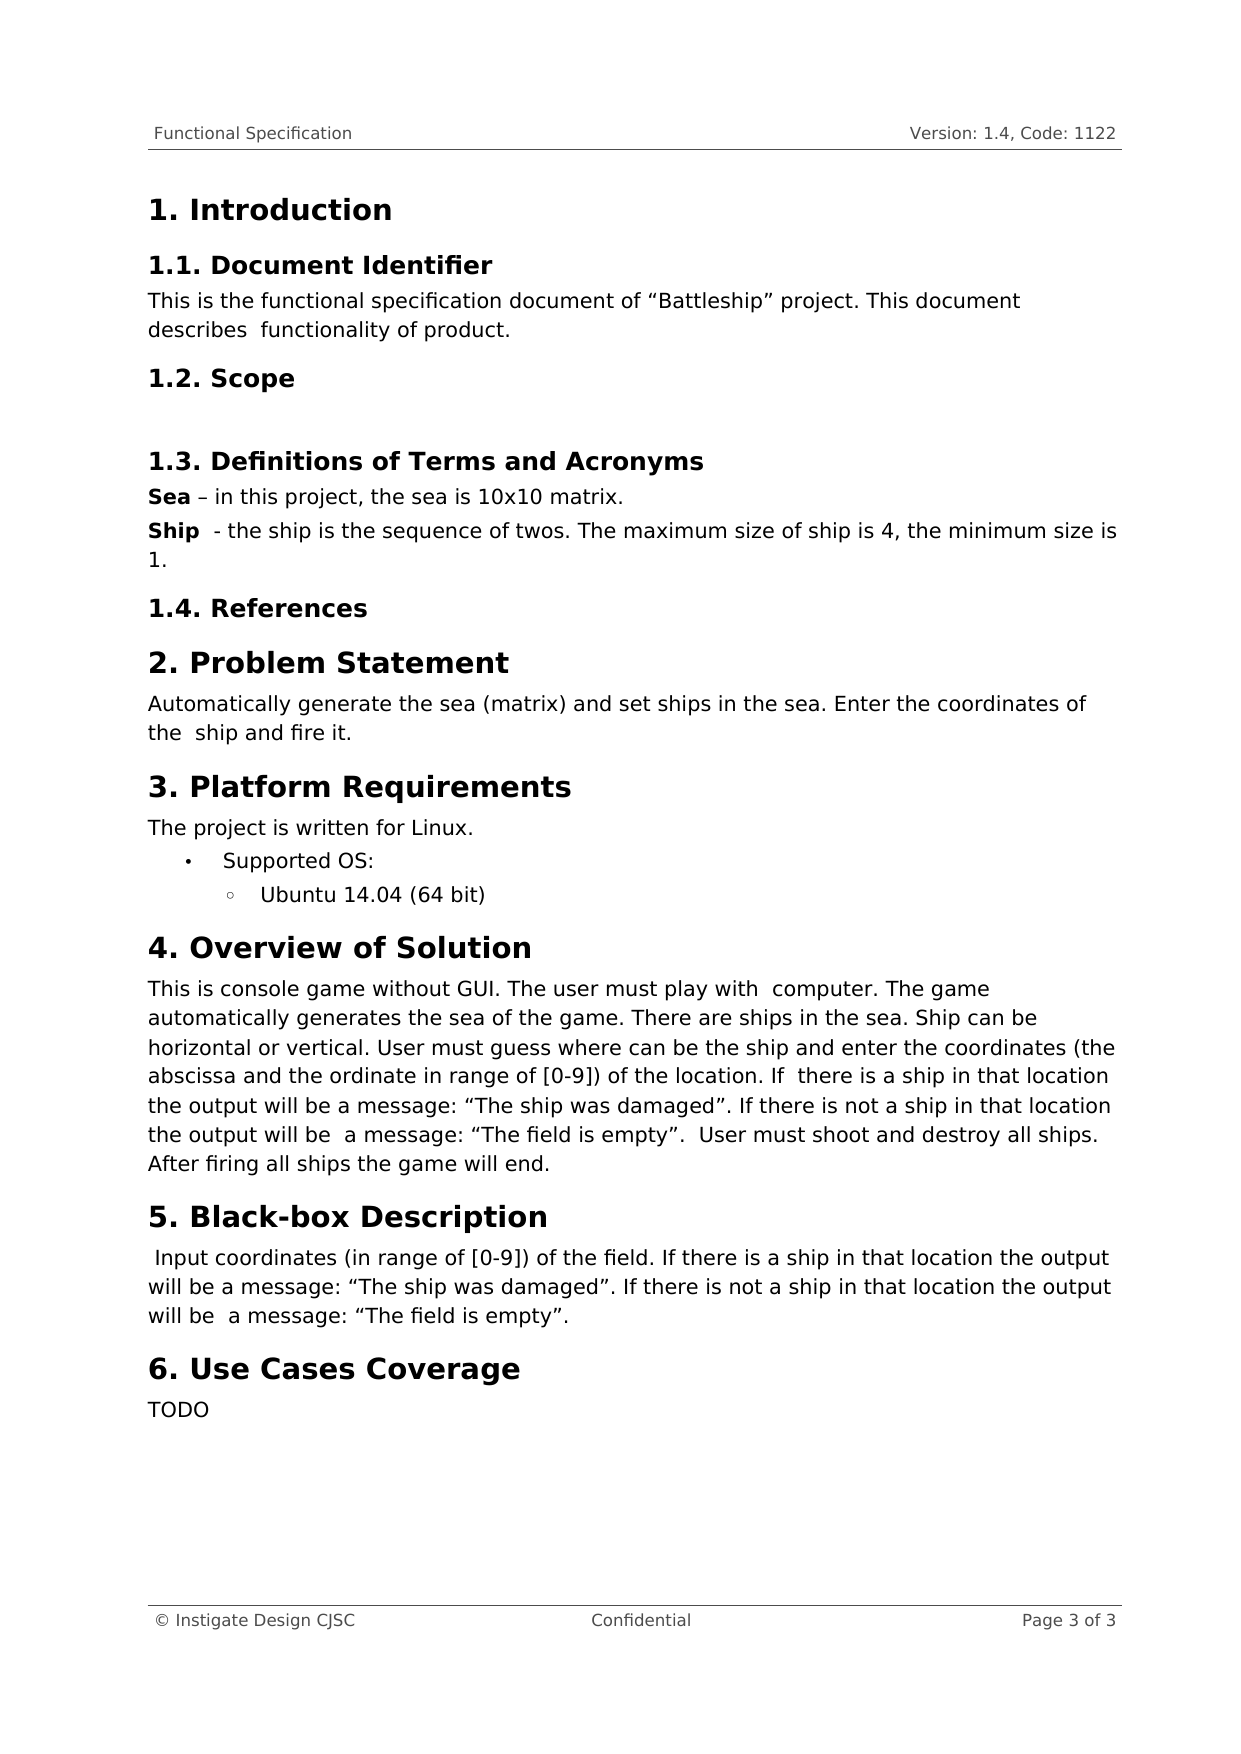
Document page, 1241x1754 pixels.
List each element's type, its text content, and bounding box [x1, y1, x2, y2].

subtitle Scope [148, 364, 1122, 393]
text Input coordinates (in range of [0-9]) of the field. If there is a ship in that location the output will be a message: “The ship was damaged”. If there is not a ship in that location the output will be a message: “The field is empty”. [148, 1246, 1122, 1328]
subtitle Introduction [148, 194, 1122, 228]
subtitle Platform Requirements [148, 770, 1122, 804]
subtitle Document Identifier [148, 251, 1122, 280]
subtitle Black-box Description [148, 1200, 1122, 1234]
text This is console game without GUI. The user must play with computer. The game automatically generates the sea of the game. There are ships in the sea. Ship can be horizontal or vertical. User must guess where can be the ship and enter the coordinates (the abscissa and the ordinate in range of [0-9]) of the location. If there is a ship in that location the output will be a message: “The ship was damaged”. If there is not a ship in that location the output will be a message: “The field is empty”. User must shoot and destroy all ships. After firing all ships the game will end. [148, 977, 1122, 1176]
subtitle Use Cases Coverage [148, 1353, 1122, 1387]
list Ubuntu 14.04 (64 bit) [223, 883, 1122, 907]
text Ship - the ship is the sequence of twos. The maximum size of ship is 4, the minimum size is 1. [148, 519, 1122, 572]
subtitle Problem Statement [148, 647, 1122, 681]
subtitle Definitions of Terms and Acronyms [148, 447, 1122, 477]
text TODO [148, 1398, 1122, 1423]
text This is the functional specification document of “Battleship” project. This document describes functionality of product. [148, 289, 1122, 343]
subtitle Overview of Solution [148, 932, 1122, 966]
text The project is written for Linux. [148, 816, 1122, 840]
text Sea – in this project, the sea is 10x10 matrix. [148, 485, 1122, 510]
subtitle References [148, 594, 1122, 623]
text Automatically generate the sea (matrix) and set ships in the sea. Enter the coordinates of the ship and fire it. [148, 692, 1122, 746]
list Supported OS: [185, 849, 1122, 874]
